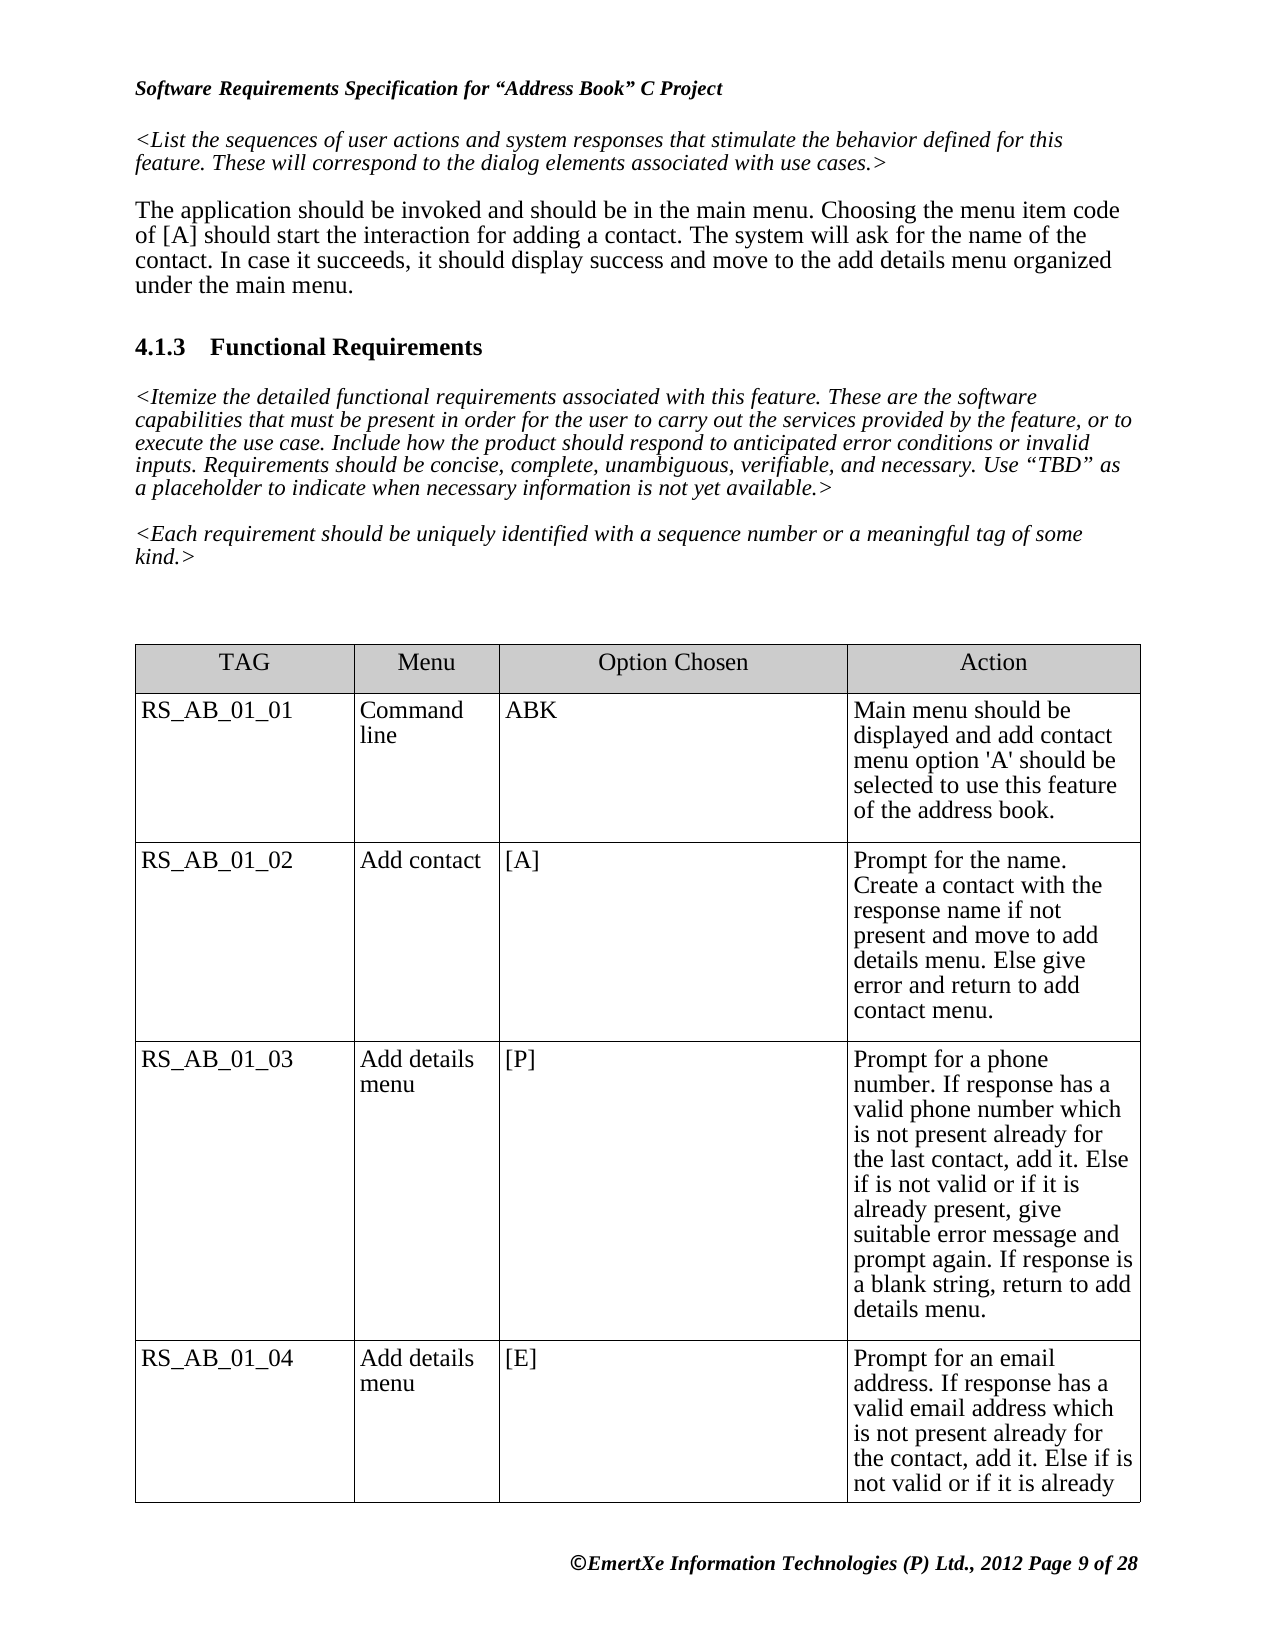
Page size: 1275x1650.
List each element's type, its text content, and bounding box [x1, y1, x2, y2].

table_cell [P] [500, 1042, 847, 1340]
table_cell Add contact [355, 843, 499, 1041]
text <Each requirement should be uniquely identified with a sequence number or a meaningful tag of some kind.> [135, 523, 1140, 569]
table_cell Main menu should be displayed and add contact menu option 'A' should be selected to use this feature of the address book. [848, 694, 1140, 842]
table_cell Prompt for an email address. If response has a valid email address which is not present already for the contact, add it. Else if is not valid or if it is already [848, 1341, 1140, 1502]
table_cell RS_AB_01_01 [136, 694, 354, 842]
table_header TAG [136, 645, 354, 693]
table_cell RS_AB_01_04 [136, 1341, 354, 1502]
table_cell ABK [500, 694, 847, 842]
table_header Action [848, 645, 1140, 693]
table_cell [A] [500, 843, 847, 1041]
table_cell RS_AB_01_02 [136, 843, 354, 1041]
table_cell RS_AB_01_03 [136, 1042, 354, 1340]
table_cell Command line [355, 694, 499, 842]
text <List the sequences of user actions and system responses that stimulate the behavior defined for this feature. These will correspond to the dialog elements associated with use cases.> [135, 129, 1140, 175]
table_cell Add details menu [355, 1341, 499, 1502]
table_cell Prompt for a phone number. If response has a valid phone number which is not present already for the last contact, add it. Else if is not valid or if it is already present, give suitable error message and prompt again. If response is a blank string, return to add details menu. [848, 1042, 1140, 1340]
table_cell Prompt for the name. Create a contact with the response name if not present and move to add details menu. Else give error and return to add contact menu. [848, 843, 1140, 1041]
subtitle Functional Requirements [135, 336, 1140, 361]
table_header Option Chosen [500, 645, 847, 693]
text The application should be invoked and should be in the main menu. Choosing the menu item code of [A] should start the interaction for adding a contact. The system will ask for the name of the contact. In case it succeeds, it should display success and move to the add details menu organized under the main menu. [135, 198, 1140, 298]
table_cell [E] [500, 1341, 847, 1502]
table_cell Add details menu [355, 1042, 499, 1340]
text <Itemize the detailed functional requirements associated with this feature. These are the software capabilities that must be present in order for the user to carry out the services provided by the feature, or to execute the use case. Include how the product should respond to anticipated error conditions or invalid inputs. Requirements should be concise, complete, unambiguous, verifiable, and necessary. Use “TBD” as a placeholder to indicate when necessary information is not yet available.> [135, 386, 1140, 500]
table_header Menu [355, 645, 499, 693]
